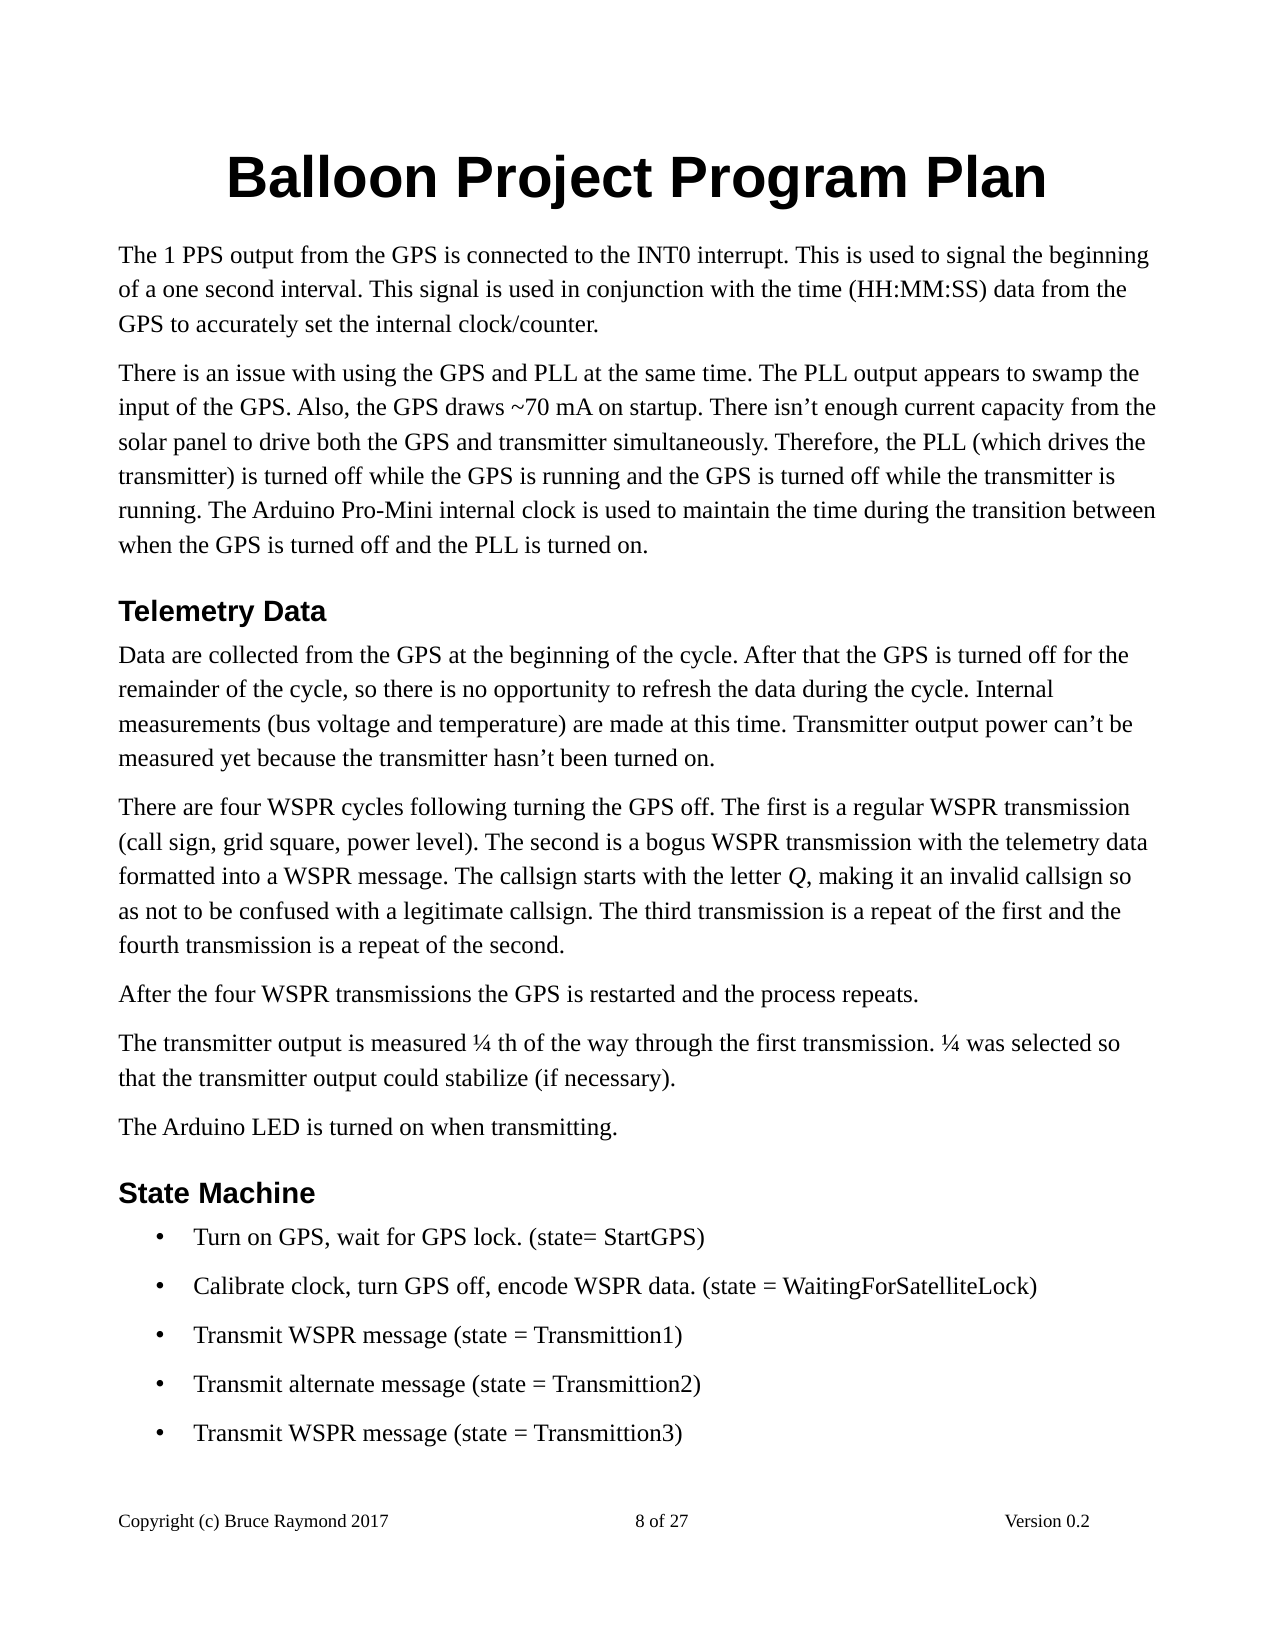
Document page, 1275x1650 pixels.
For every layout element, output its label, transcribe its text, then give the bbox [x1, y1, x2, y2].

list Transmit WSPR message (state = Transmittion1) [156, 1320, 1157, 1349]
list Transmit WSPR message (state = Transmittion3) [156, 1418, 1157, 1447]
list Transmit alternate message (state = Transmittion2) [156, 1369, 1157, 1398]
subtitle Telemetry Data [118, 594, 1157, 627]
text Data are collected from the GPS at the beginning of the cycle. After that the GPS is turned off for the remainder of the cycle, so there is no opportunity to refresh the data during the cycle. Internal measurements (bus voltage and temperature) are made at this time. Transmitter output power can’t be measured yet because the transmitter hasn’t been turned on. [118, 640, 1157, 772]
text The Arduino LED is turned on when transmitting. [118, 1112, 1157, 1141]
text The transmitter output is measured ¼ th of the way through the first transmission. ¼ was selected so that the transmitter output could stabilize (if necessary). [118, 1028, 1157, 1092]
list Turn on GPS, wait for GPS lock. (state= StartGPS) [156, 1222, 1157, 1251]
text After the four WSPR transmissions the GPS is restarted and the process repeats. [118, 979, 1157, 1008]
subtitle State Machine [118, 1176, 1157, 1209]
text There is an issue with using the GPS and PLL at the same time. The PLL output appears to swamp the input of the GPS. Also, the GPS draws ~70 mA on startup. There isn’t enough current capacity from the solar panel to drive both the GPS and transmitter simultaneously. Therefore, the PLL (which drives the transmitter) is turned off while the GPS is running and the GPS is turned off while the transmitter is running. The Arduino Pro-Mini internal clock is used to maintain the time during the transition between when the GPS is turned off and the PLL is turned on. [118, 358, 1157, 559]
text The 1 PPS output from the GPS is connected to the INT0 interrupt. This is used to signal the beginning of a one second interval. This signal is used in conjunction with the time (HH:MM:SS) data from the GPS to accurately set the internal clock/counter. [118, 240, 1157, 337]
text There are four WSPR cycles following turning the GPS off. The first is a regular WSPR transmission (call sign, grid square, power level). The second is a bogus WSPR transmission with the telemetry data formatted into a WSPR message. The callsign starts with the letter Q, making it an invalid callsign so as not to be confused with a legitimate callsign. The third transmission is a repeat of the first and the fourth transmission is a repeat of the second. [118, 792, 1157, 959]
list Calibrate clock, turn GPS off, encode WSPR data. (state = WaitingForSatelliteLock) [156, 1271, 1157, 1300]
